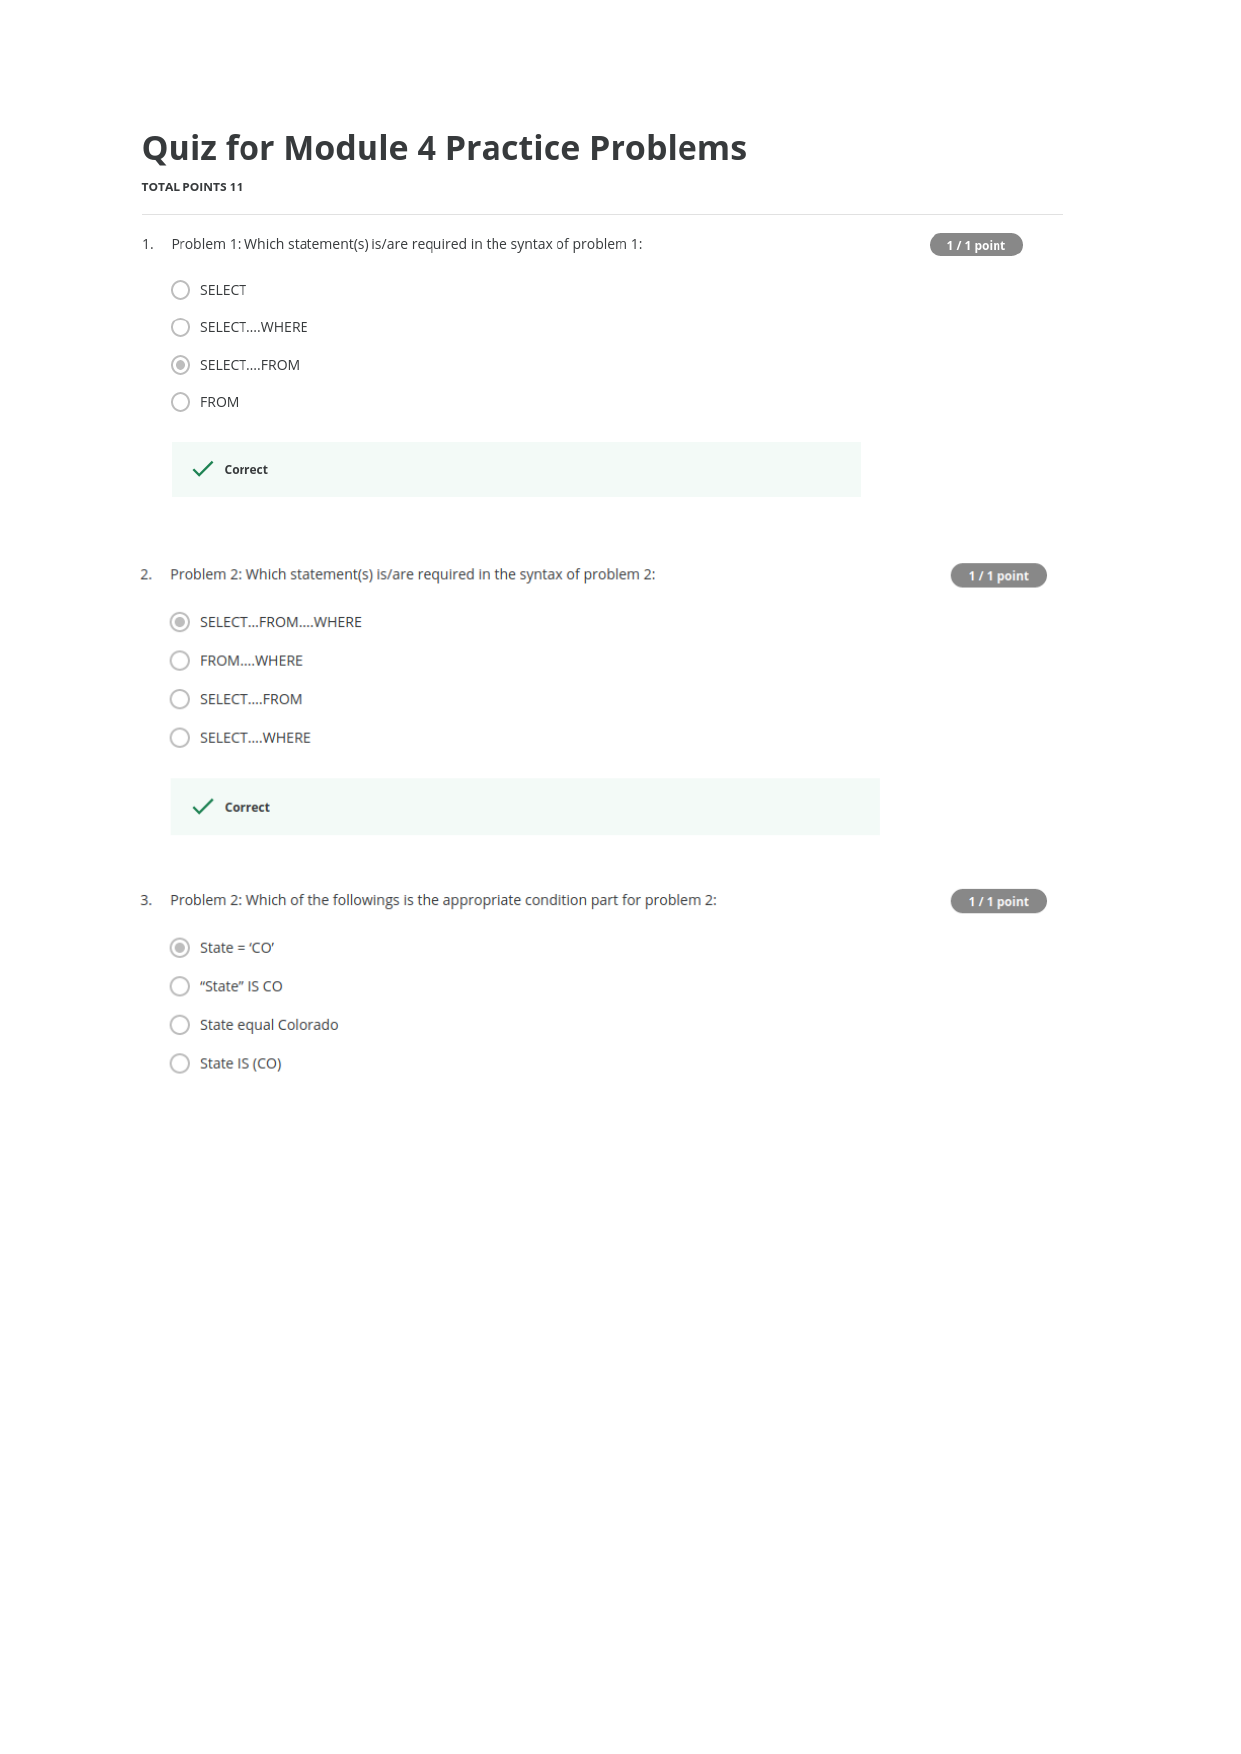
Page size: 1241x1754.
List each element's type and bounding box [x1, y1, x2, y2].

picture [118, 552, 1123, 1102]
picture [118, 118, 1123, 524]
